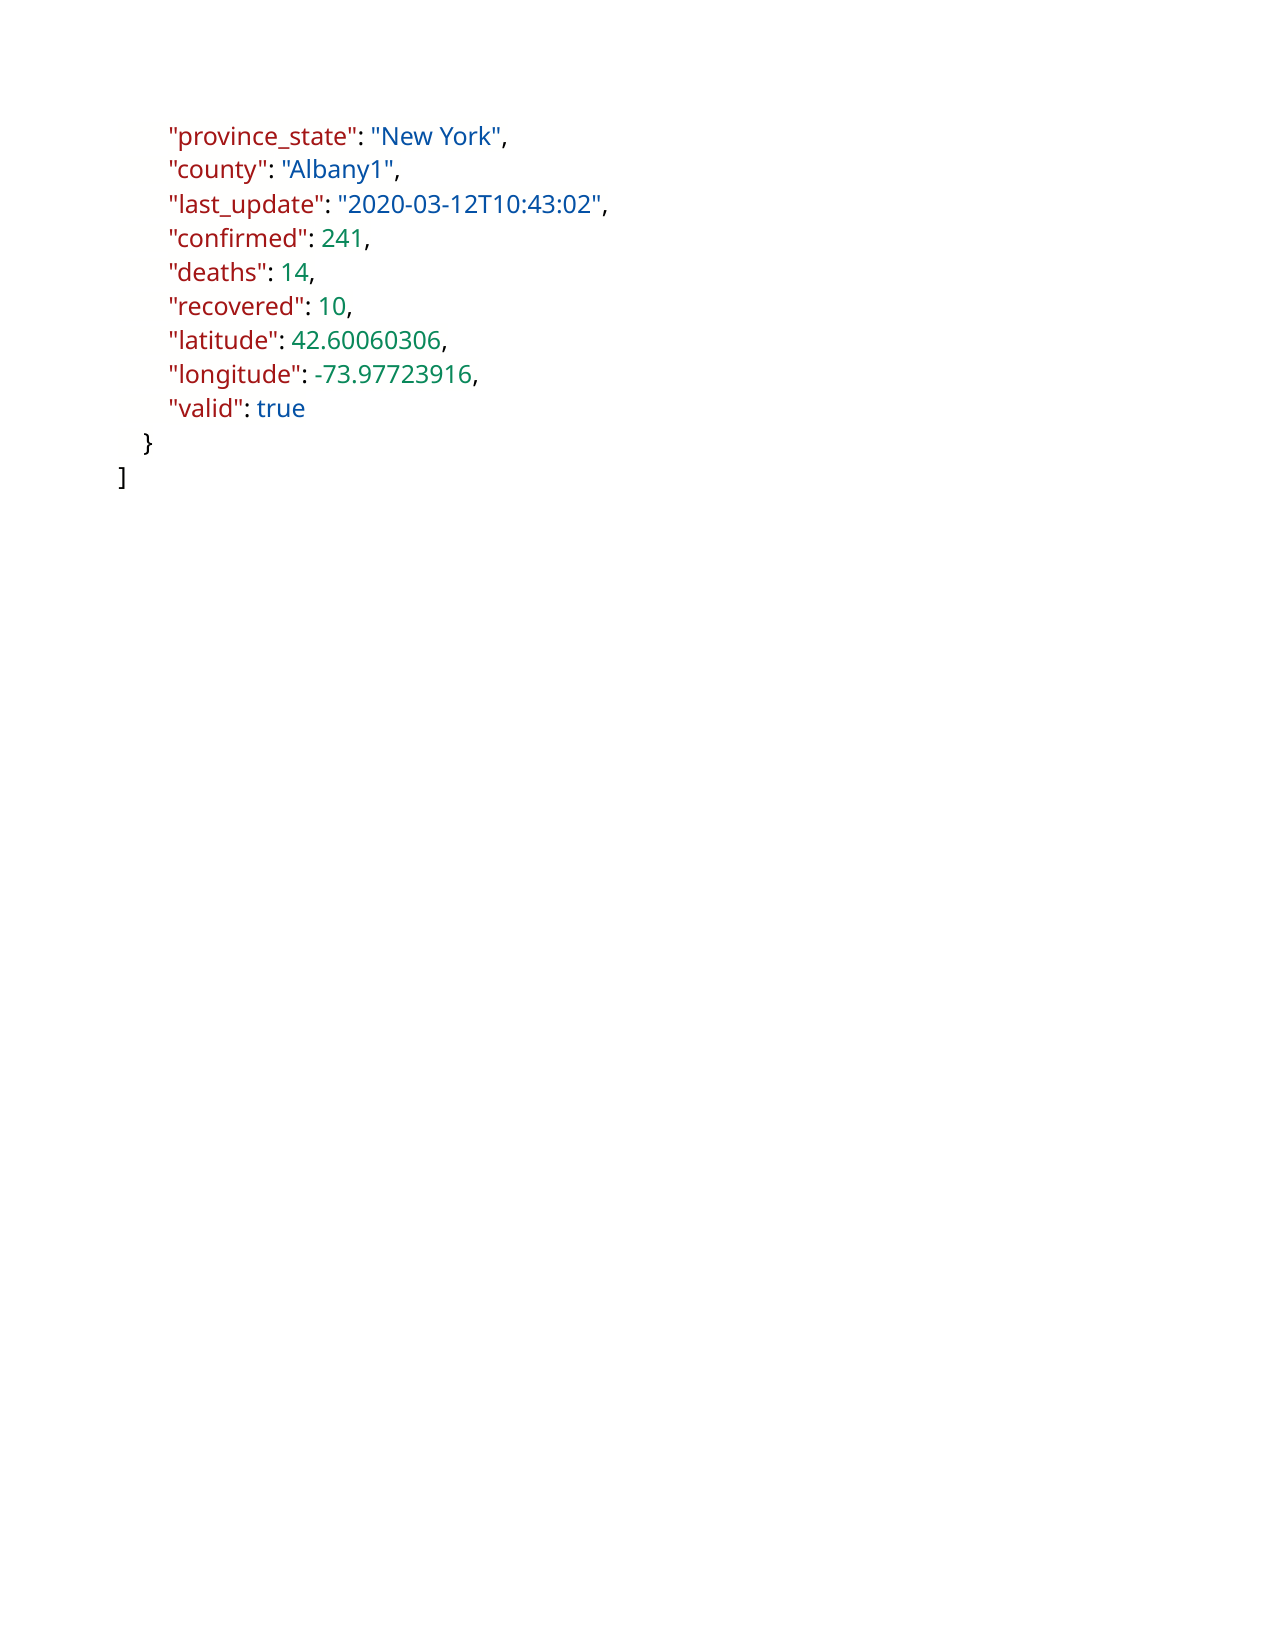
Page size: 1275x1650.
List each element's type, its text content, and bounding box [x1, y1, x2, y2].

text "province_state": "New York", [118, 118, 1157, 152]
text "longitude": -73.97723916, [118, 357, 1157, 391]
text "last_update": "2020-03-12T10:43:02", [118, 186, 1157, 220]
text "valid": true [118, 391, 1157, 425]
text "county": "Albany1", [118, 152, 1157, 186]
text "recovered": 10, [118, 288, 1157, 322]
text "latitude": 42.60060306, [118, 322, 1157, 357]
text "deaths": 14, [118, 254, 1157, 288]
text } [118, 425, 1157, 459]
text ] [118, 459, 1157, 493]
text "confirmed": 241, [118, 220, 1157, 254]
